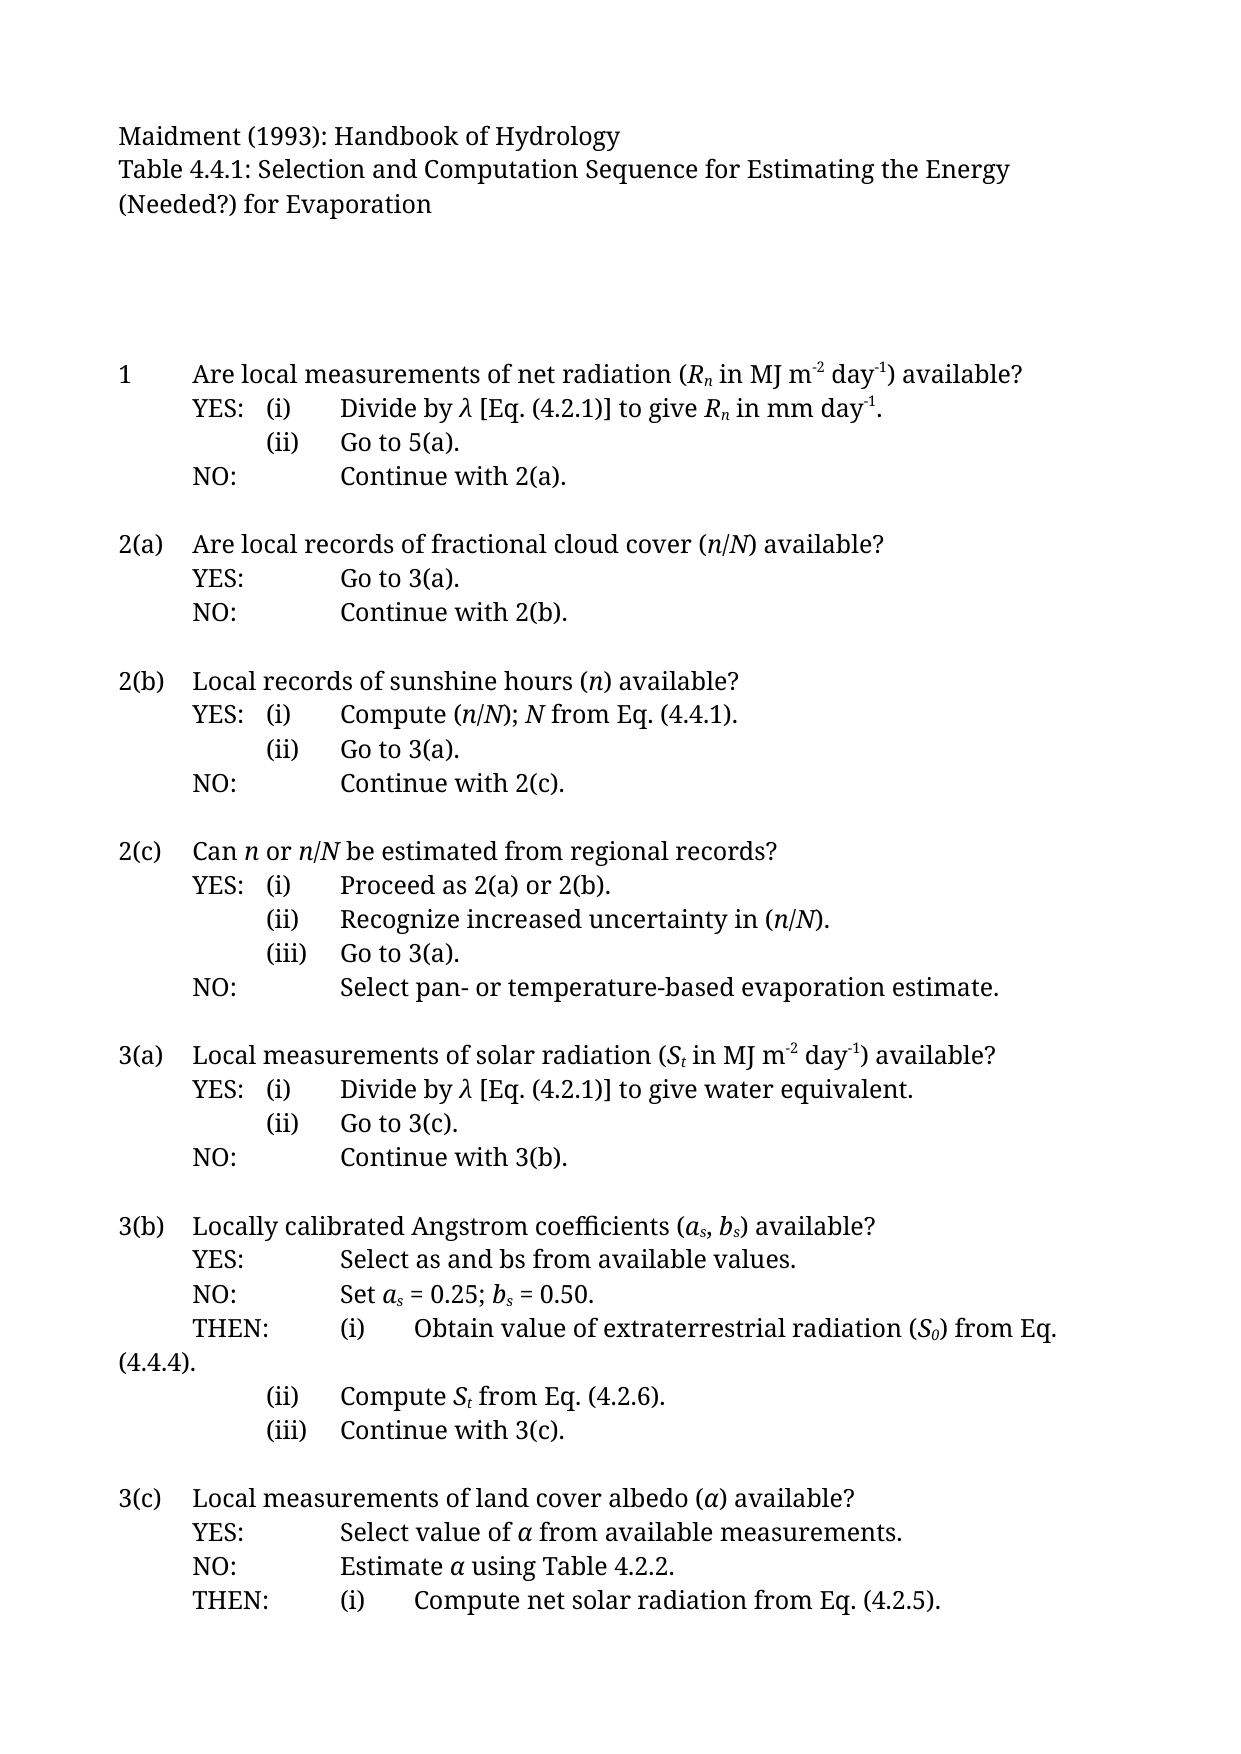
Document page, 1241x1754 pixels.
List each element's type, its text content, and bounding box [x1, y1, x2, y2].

text THEN: (i) Obtain value of extraterrestrial radiation (S0) from Eq. (4.4.4). [118, 1310, 1122, 1378]
text YES: Select as and bs from available values. [118, 1242, 1122, 1276]
text (ii) Compute St from Eq. (4.2.6). [118, 1378, 1122, 1412]
text 3(c) Local measurements of land cover albedo (α) available? [118, 1481, 1122, 1515]
text 3(a) Local measurements of solar radiation (St in MJ m-2 day-1) available? [118, 1038, 1122, 1072]
text NO: Continue with 2(a). [118, 459, 1122, 493]
text (iii) Go to 3(a). [118, 936, 1122, 970]
text YES: (i) Divide by λ [Eq. (4.2.1)] to give Rn in mm day-1. [118, 391, 1122, 425]
text YES: Select value of α from available measurements. [118, 1515, 1122, 1549]
text NO: Continue with 3(b). [118, 1140, 1122, 1174]
text NO: Estimate α using Table 4.2.2. [118, 1549, 1122, 1583]
text YES: (i) Proceed as 2(a) or 2(b). [118, 867, 1122, 902]
text THEN: (i) Compute net solar radiation from Eq. (4.2.5). [118, 1583, 1122, 1617]
text YES: Go to 3(a). [118, 561, 1122, 595]
text 1 Are local measurements of net radiation (Rn in MJ m-2 day-1) available? [118, 357, 1122, 391]
text NO: Select pan- or temperature-based evaporation estimate. [118, 970, 1122, 1004]
text Table 4.4.1: Selection and Computation Sequence for Estimating the Energy (Needed?) for Evaporation [118, 152, 1122, 220]
text (ii) Go to 5(a). [118, 425, 1122, 459]
text (ii) Recognize increased uncertainty in (n/N). [118, 902, 1122, 936]
text 2(b) Local records of sunshine hours (n) available? [118, 663, 1122, 697]
text NO: Continue with 2(c). [118, 765, 1122, 799]
text 3(b) Locally calibrated Angstrom coefficients (as, bs) available? [118, 1208, 1122, 1242]
text (ii) Go to 3(a). [118, 731, 1122, 765]
text NO: Set as = 0.25; bs = 0.50. [118, 1276, 1122, 1310]
text (iii) Continue with 3(c). [118, 1412, 1122, 1447]
text YES: (i) Compute (n/N); N from Eq. (4.4.1). [118, 697, 1122, 731]
text 2(a) Are local records of fractional cloud cover (n/N) available? [118, 527, 1122, 561]
text YES: (i) Divide by λ [Eq. (4.2.1)] to give water equivalent. [118, 1072, 1122, 1106]
text 2(c) Can n or n/N be estimated from regional records? [118, 833, 1122, 867]
text NO: Continue with 2(b). [118, 595, 1122, 629]
text (ii) Go to 3(c). [118, 1106, 1122, 1140]
text Maidment (1993): Handbook of Hydrology [118, 118, 1122, 152]
